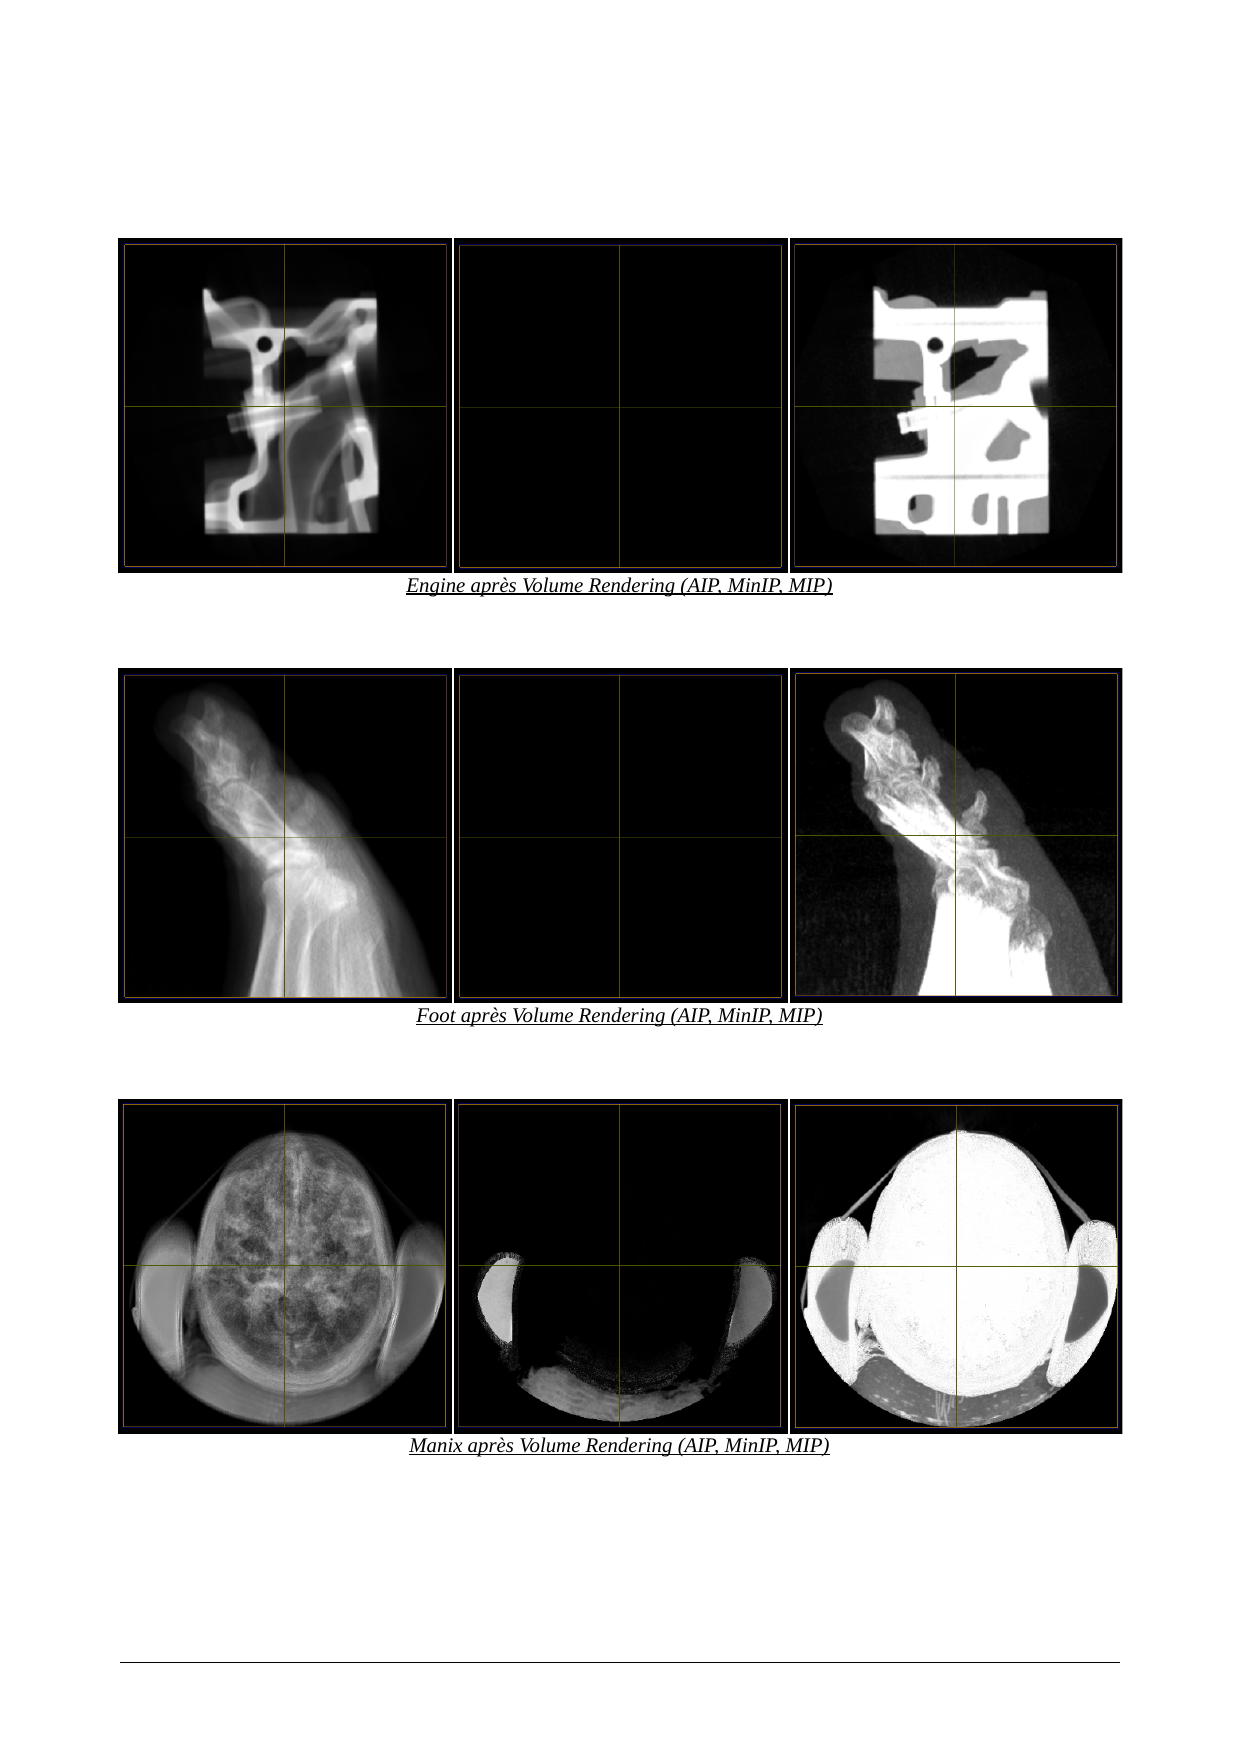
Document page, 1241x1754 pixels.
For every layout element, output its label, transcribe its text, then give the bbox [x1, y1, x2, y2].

text Manix après Volume Rendering (AIP, MinIP, MIP) [118, 1434, 1122, 1457]
picture [118, 1099, 1123, 1434]
text Foot après Volume Rendering (AIP, MinIP, MIP) [118, 1003, 1122, 1027]
text Engine après Volume Rendering (AIP, MinIP, MIP) [118, 573, 1122, 597]
picture [118, 238, 1123, 573]
picture [118, 668, 1123, 1003]
